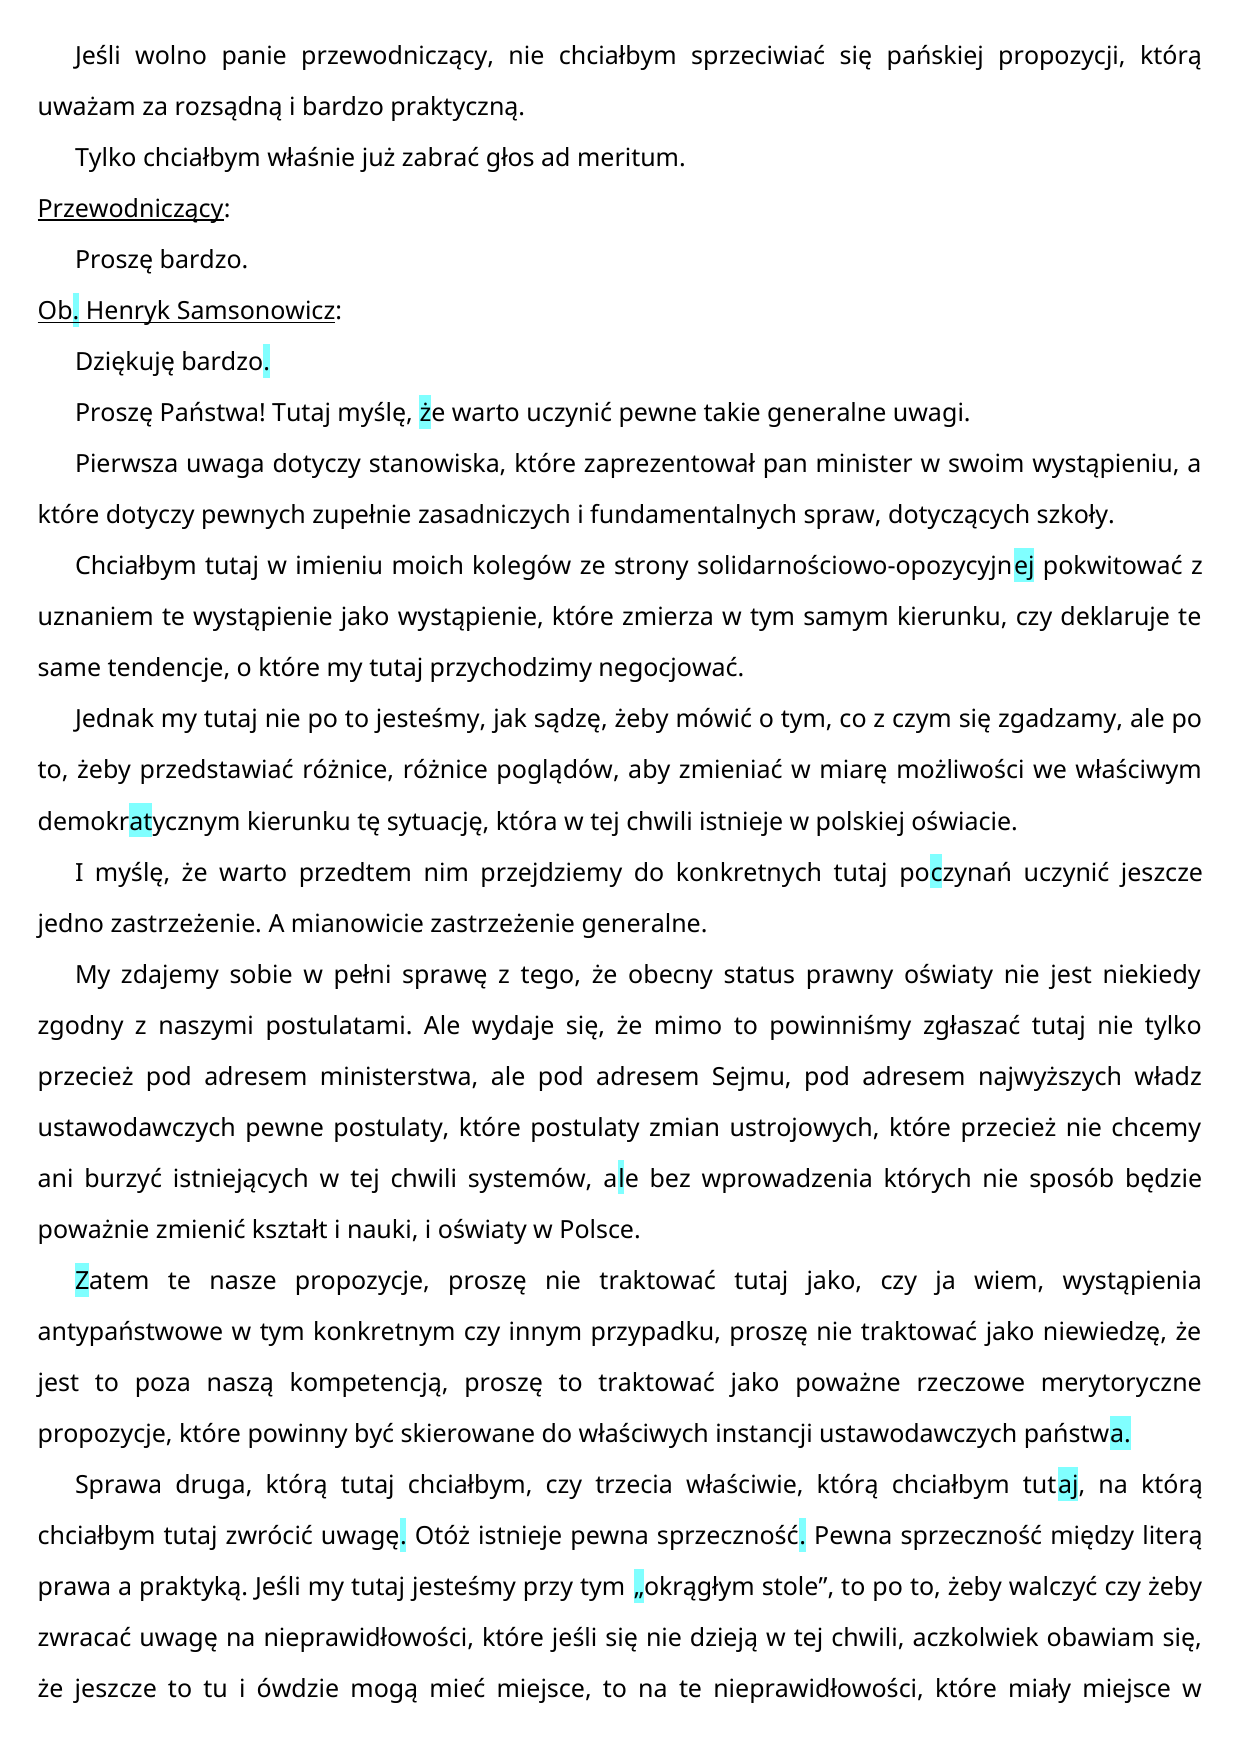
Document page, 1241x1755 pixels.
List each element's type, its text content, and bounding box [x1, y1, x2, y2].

text Proszę Państwa! Tutaj myślę, że warto uczynić pewne takie generalne uwagi. [37, 395, 1203, 429]
text Tylko chciałbym właśnie już zabrać głos ad meritum. [37, 139, 1203, 174]
text Pierwsza uwaga dotyczy stanowiska, które zaprezentował pan minister w swoim wystąpieniu, a które dotyczy pewnych zupełnie zasadniczych i fundamentalnych spraw, dotyczących szkoły. [37, 446, 1203, 531]
text Jednak my tutaj nie po to jesteśmy, jak sądzę, żeby mówić o tym, co z czym się zgadzamy, ale po to, żeby przedstawiać różnice, różnice poglądów, aby zmieniać w miarę możliwości we właściwym demokratycznym kierunku tę sytuację, która w tej chwili istnieje w polskiej oświacie. [37, 701, 1203, 837]
text I myślę, że warto przedtem nim przejdziemy do konkretnych tutaj poczynań uczynić jeszcze jedno zastrzeżenie. A mianowicie zastrzeżenie generalne. [37, 854, 1203, 939]
text Przewodniczący: [37, 191, 1203, 225]
text Jeśli wolno panie przewodniczący, nie chciałbym sprzeciwiać się pańskiej propozycji, którą uważam za rozsądną i bardzo praktyczną. [37, 37, 1203, 123]
text Dziękuję bardzo. [37, 344, 1203, 378]
text Ob. Henryk Samsonowicz: [37, 293, 1203, 327]
text Zatem te nasze propozycje, proszę nie traktować tutaj jako, czy ja wiem, wystąpienia antypaństwowe w tym konkretnym czy innym przypadku, proszę nie traktować jako niewiedzę, że jest to poza naszą kompetencją, proszę to traktować jako poważne rzeczowe merytoryczne propozycje, które powinny być skierowane do właściwych instancji ustawodawczych państwa. [37, 1262, 1203, 1450]
text Chciałbym tutaj w imieniu moich kolegów ze strony solidarnościowo-opozycyjnej pokwitować z uznaniem te wystąpienie jako wystąpienie, które zmierza w tym samym kierunku, czy deklaruje te same tendencje, o które my tutaj przychodzimy negocjować. [37, 548, 1203, 684]
text Proszę bardzo. [37, 242, 1203, 276]
text My zdajemy sobie w pełni sprawę z tego, że obecny status prawny oświaty nie jest niekiedy zgodny z naszymi postulatami. Ale wydaje się, że mimo to powinniśmy zgłaszać tutaj nie tylko przecież pod adresem ministerstwa, ale pod adresem Sejmu, pod adresem najwyższych władz ustawodawczych pewne postulaty, które postulaty zmian ustrojowych, które przecież nie chcemy ani burzyć istniejących w tej chwili systemów, ale bez wprowadzenia których nie sposób będzie poważnie zmienić kształt i nauki, i oświaty w Polsce. [37, 956, 1203, 1246]
text Sprawa druga, którą tutaj chciałbym, czy trzecia właściwie, którą chciałbym tutaj, na którą chciałbym tutaj zwrócić uwagę. Otóż istnieje pewna sprzeczność. Pewna sprzeczność między literą prawa a praktyką. Jeśli my tutaj jesteśmy przy tym „okrągłym stole”, to po to, żeby walczyć czy żeby zwracać uwagę na nieprawidłowości, które jeśli się nie dzieją w tej chwili, aczkolwiek obawiam się, że jeszcze to tu i ówdzie mogą mieć miejsce, to na te nieprawidłowości, które miały miejsce w [37, 1467, 1203, 1705]
